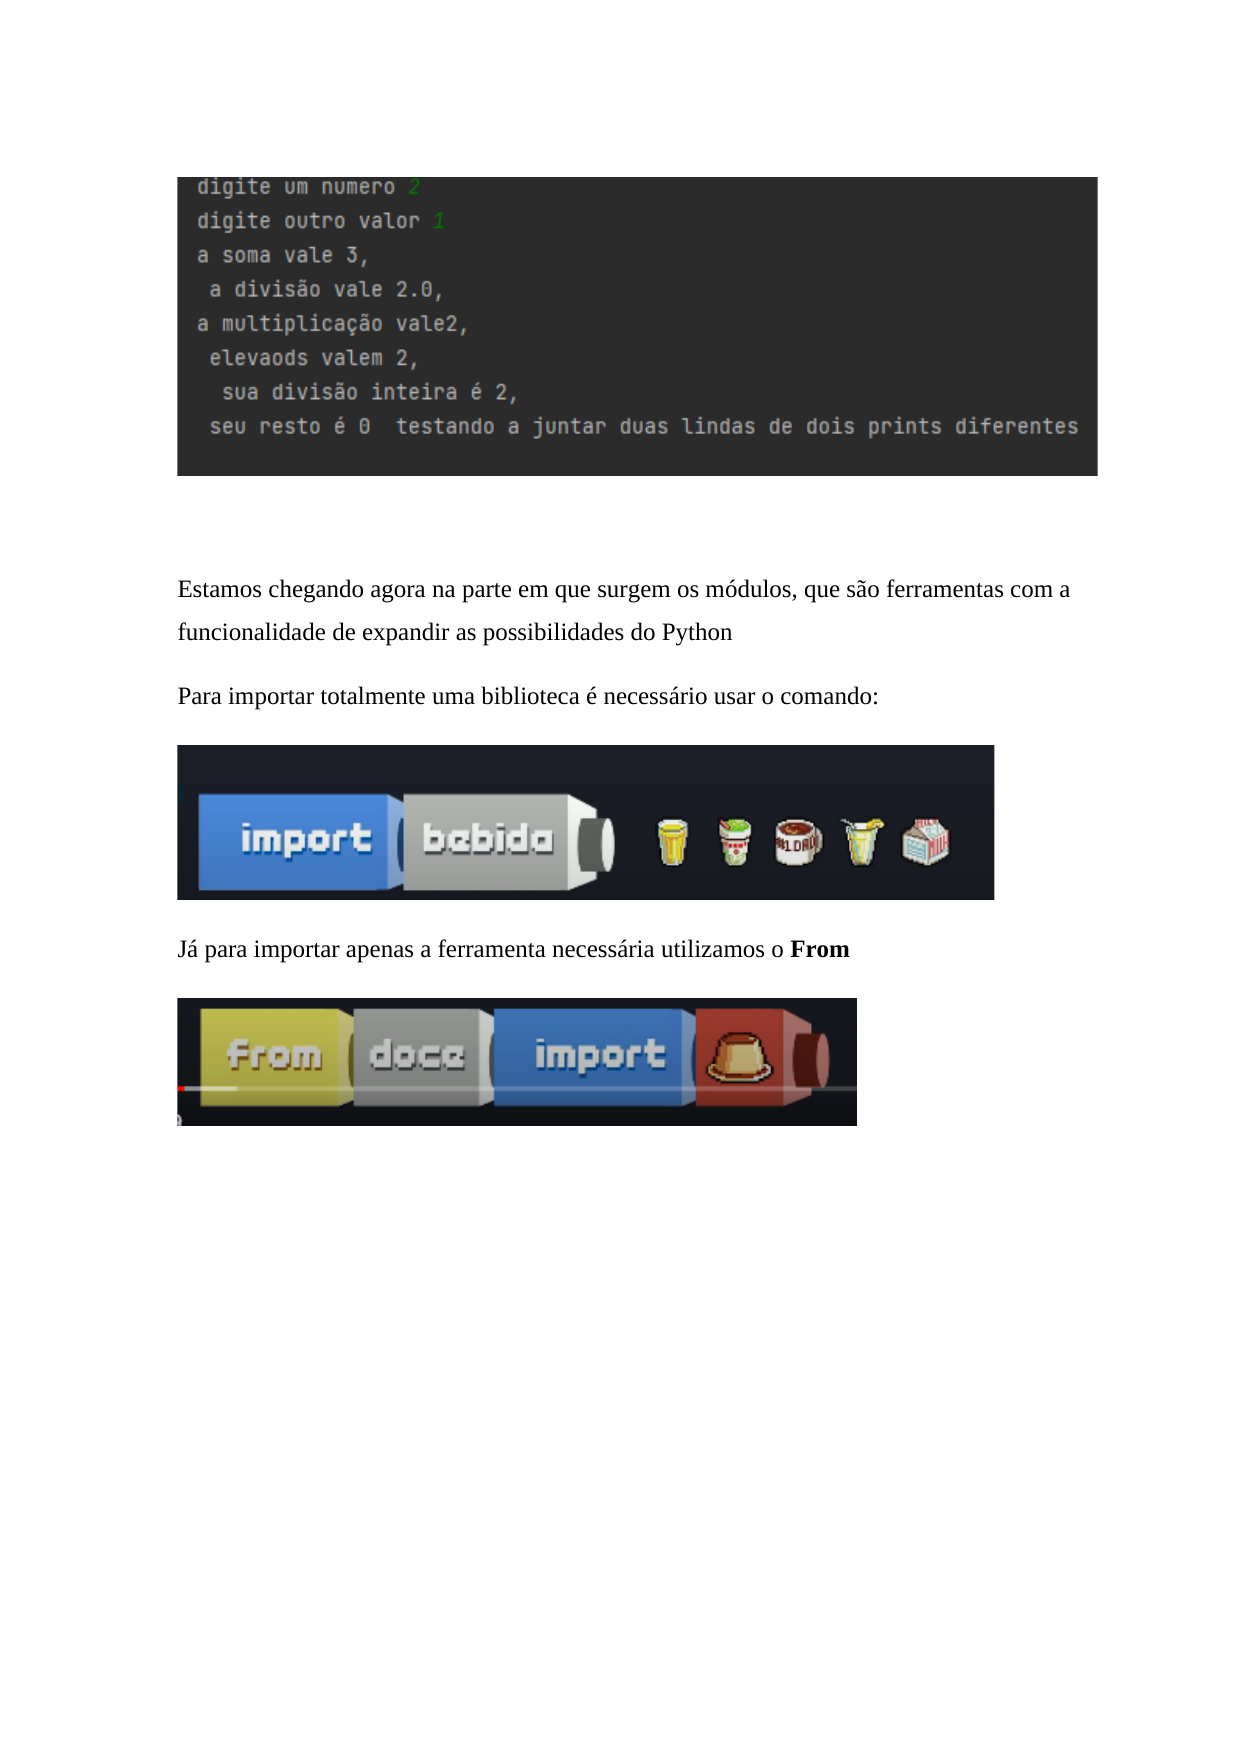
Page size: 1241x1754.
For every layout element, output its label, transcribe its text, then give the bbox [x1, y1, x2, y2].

text Estamos chegando agora na parte em que surgem os módulos, que são ferramentas com a funcionalidade de expandir as possibilidades do Python [177, 574, 1122, 646]
text Para importar totalmente uma biblioteca é necessário usar o comando: [177, 681, 1122, 710]
picture [177, 177, 1098, 476]
text Já para importar apenas a ferramenta necessária utilizamos o From [177, 934, 1122, 963]
picture [177, 745, 995, 900]
picture [177, 998, 857, 1126]
